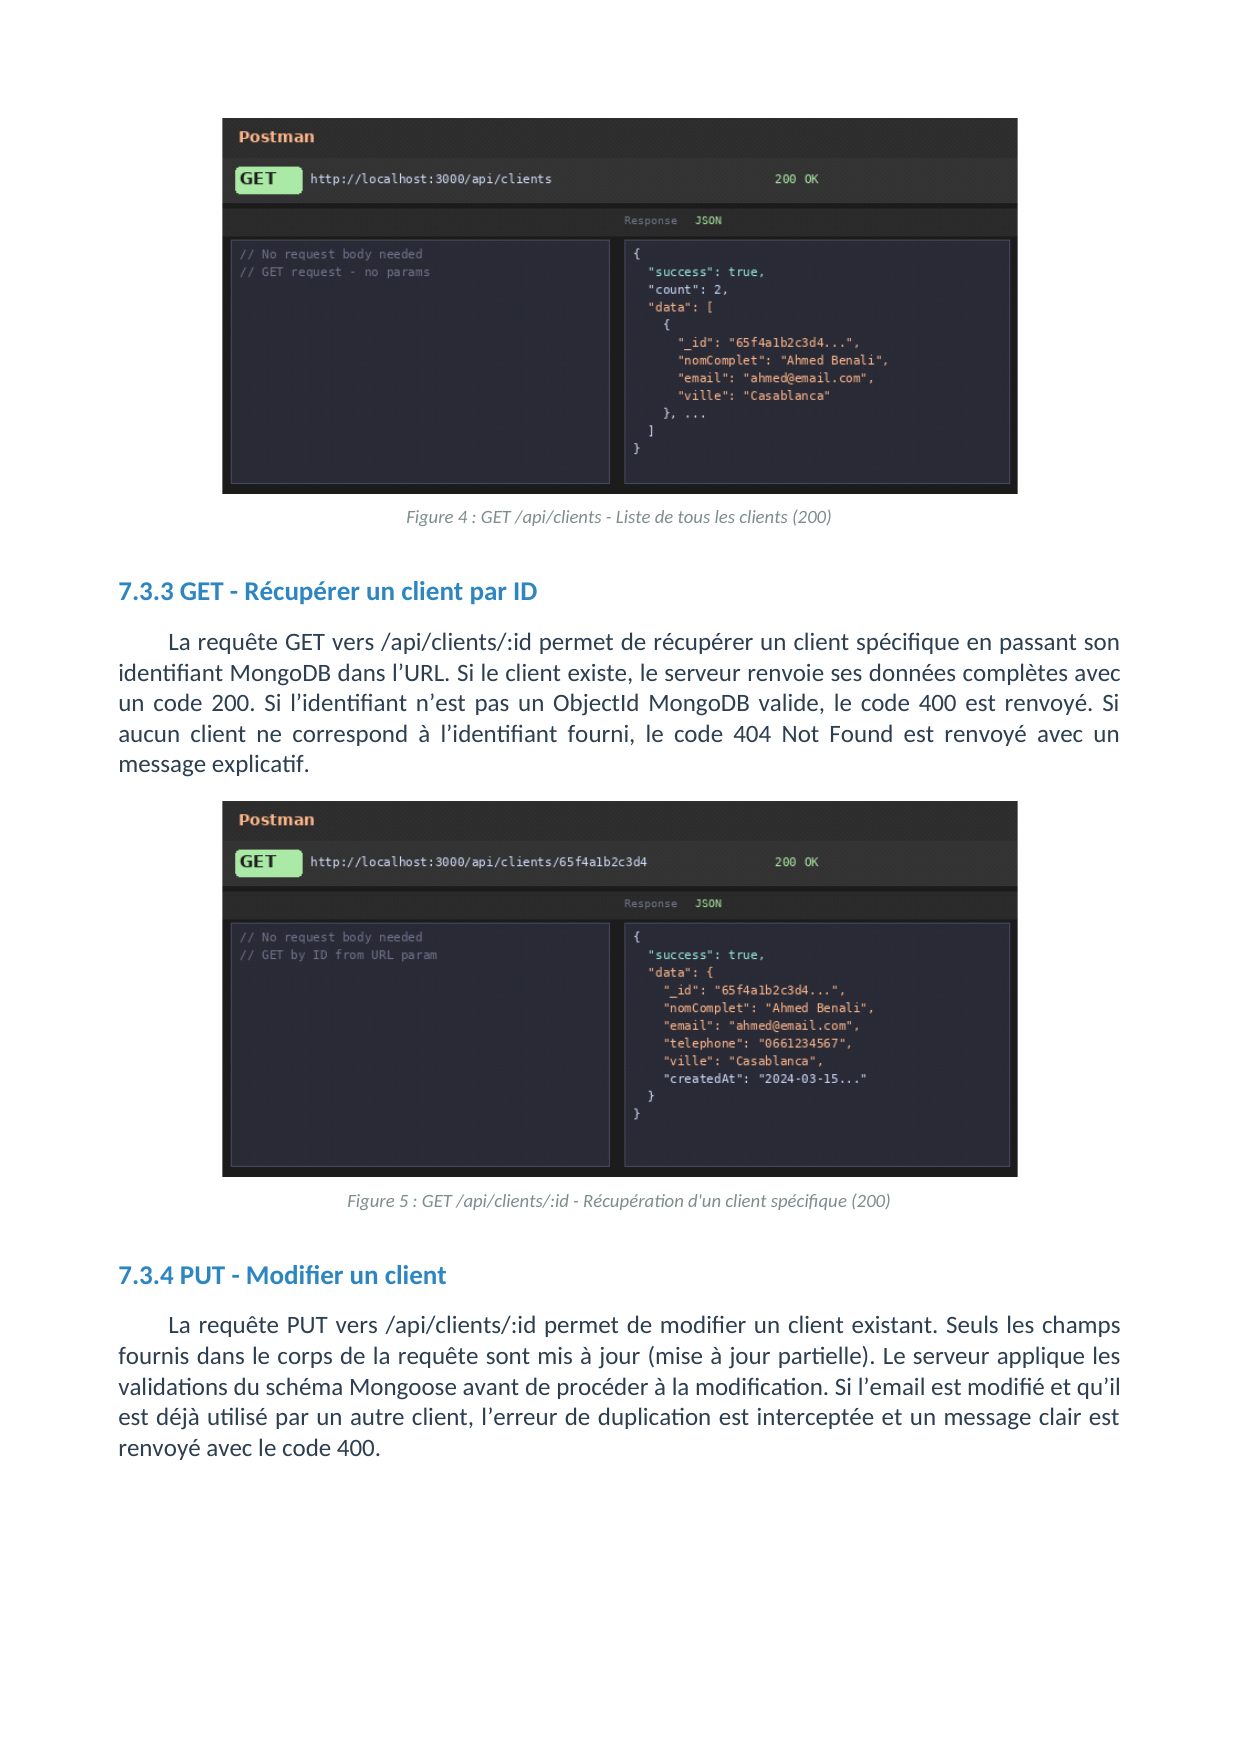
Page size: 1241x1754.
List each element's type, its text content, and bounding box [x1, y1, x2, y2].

text La requête PUT vers /api/clients/:id permet de modifier un client existant. Seuls les champs fournis dans le corps de la requête sont mis à jour (mise à jour partielle). Le serveur applique les validations du schéma Mongoose avant de procéder à la modification. Si l’email est modifié et qu’il est déjà utilisé par un autre client, l’erreur de duplication est interceptée et un message clair est renvoyé avec le code 400. [118, 1310, 1122, 1462]
text 7.3.4 PUT - Modifier un client [118, 1258, 1122, 1291]
text La requête GET vers /api/clients/:id permet de récupérer un client spécifique en passant son identifiant MongoDB dans l’URL. Si le client existe, le serveur renvoie ses données complètes avec un code 200. Si l’identifiant n’est pas un ObjectId MongoDB valide, le code 400 est renvoyé. Si aucun client ne correspond à l’identifiant fourni, le code 404 Not Found est renvoyé avec un message explicatif. [118, 626, 1122, 779]
text Figure 5 : GET /api/clients/:id - Récupération d'un client spécifique (200) [118, 1189, 1122, 1212]
text Figure 4 : GET /api/clients - Liste de tous les clients (200) [118, 506, 1122, 528]
text 7.3.3 GET - Récupérer un client par ID [118, 574, 1122, 607]
